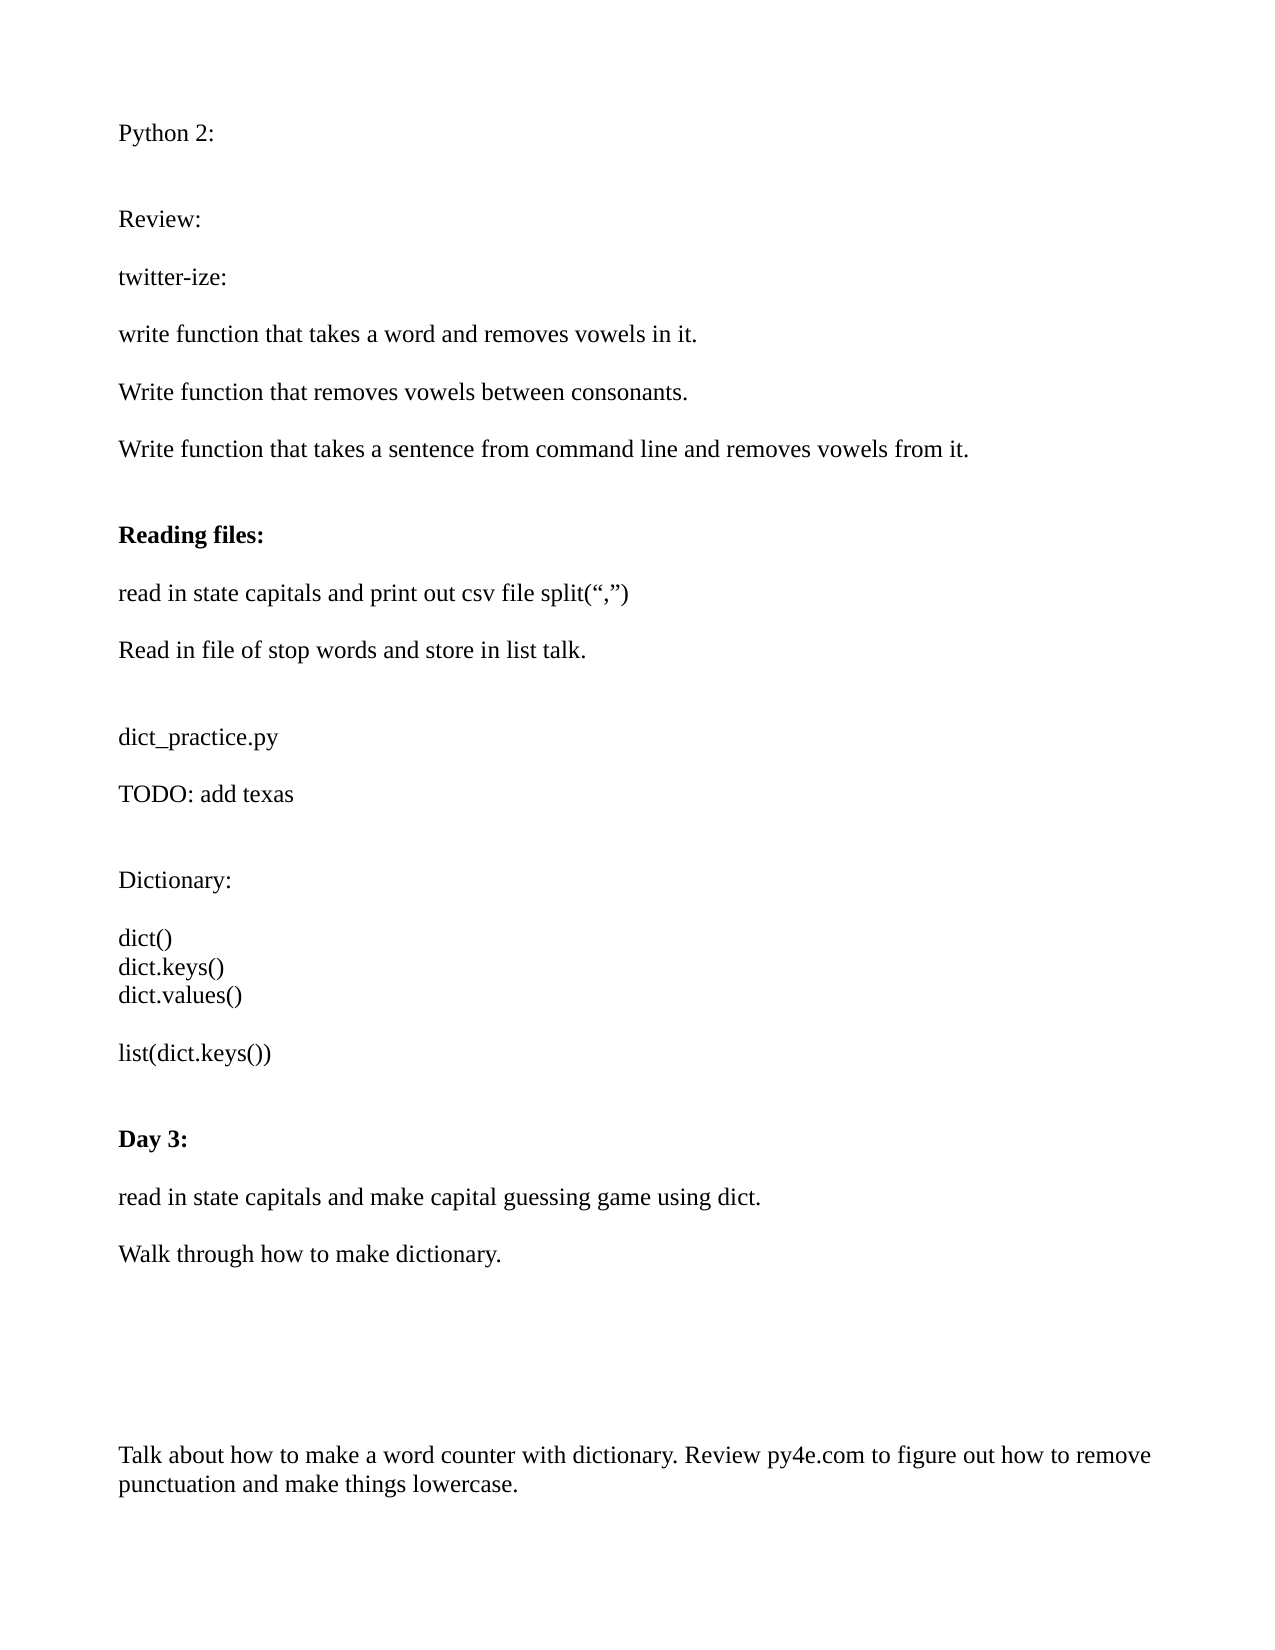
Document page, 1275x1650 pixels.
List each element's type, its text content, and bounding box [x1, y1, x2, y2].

text Write function that takes a sentence from command line and removes vowels from it. [118, 434, 1157, 463]
text Review: [118, 204, 1157, 233]
text dict.values() [118, 981, 1157, 1009]
text TODO: add texas [118, 779, 1157, 808]
text Dictionary: [118, 866, 1157, 894]
text Talk about how to make a word counter with dictionary. Review py4e.com to figure out how to remove punctuation and make things lowercase. [118, 1441, 1157, 1498]
text Walk through how to make dictionary. [118, 1239, 1157, 1268]
text write function that takes a word and removes vowels in it. [118, 319, 1157, 348]
text Python 2: [118, 118, 1157, 147]
text read in state capitals and print out csv file split(“,”) [118, 578, 1157, 607]
text Day 3: [118, 1124, 1157, 1153]
text Read in file of stop words and store in list talk. [118, 636, 1157, 664]
text twitter-ize: [118, 262, 1157, 291]
text list(dict.keys()) [118, 1038, 1157, 1067]
text Write function that removes vowels between consonants. [118, 377, 1157, 406]
text Reading files: [118, 521, 1157, 549]
text dict() [118, 923, 1157, 952]
text dict_practice.py [118, 722, 1157, 751]
text read in state capitals and make capital guessing game using dict. [118, 1182, 1157, 1211]
text dict.keys() [118, 952, 1157, 981]
